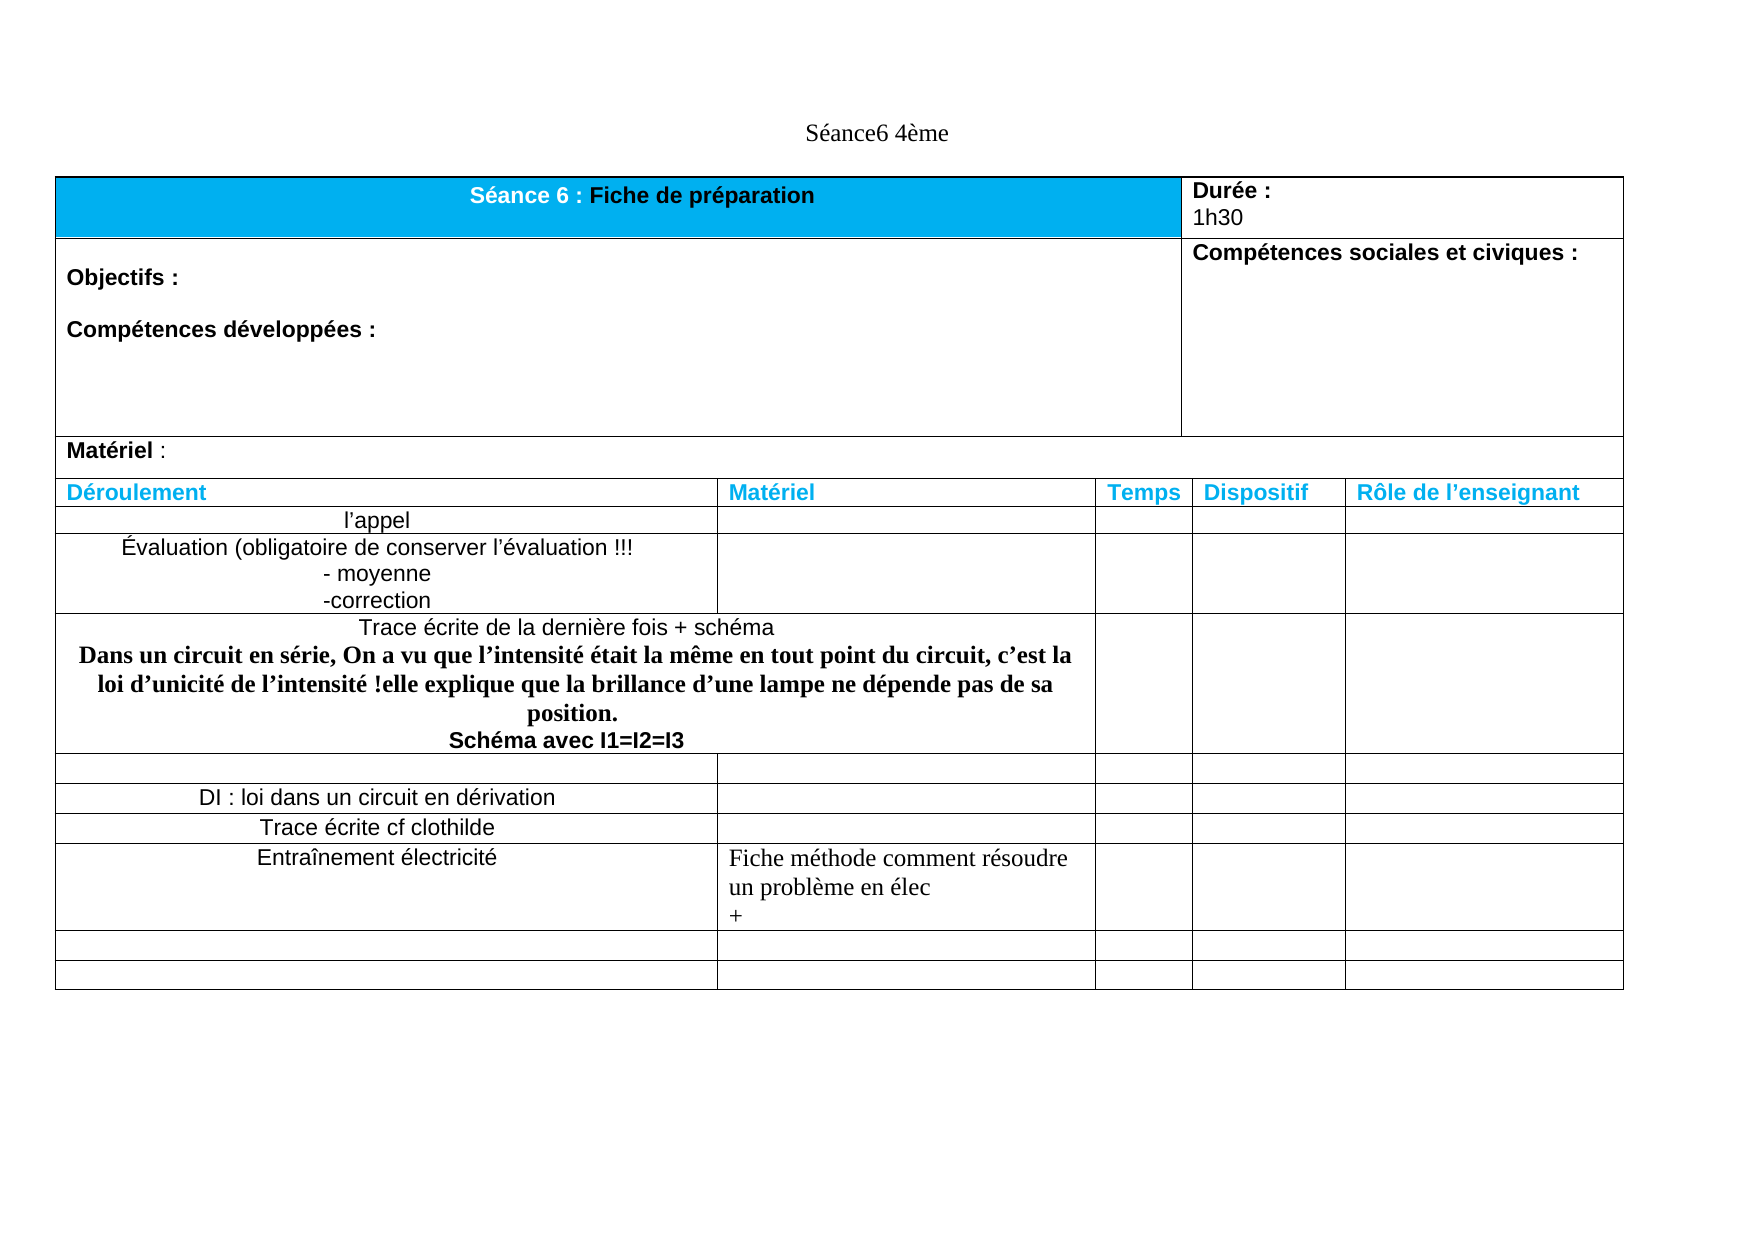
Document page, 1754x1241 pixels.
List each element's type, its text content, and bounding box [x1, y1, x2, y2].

table_cell [1346, 961, 1623, 989]
table_cell [1096, 784, 1192, 813]
table_cell [1096, 614, 1192, 753]
table_cell [1346, 614, 1623, 753]
table_cell [1193, 931, 1345, 959]
table_cell [1096, 961, 1192, 989]
table_cell [1096, 754, 1192, 783]
table_cell [718, 754, 1095, 783]
table_cell [1193, 534, 1345, 613]
table_cell [1193, 784, 1345, 813]
table_cell [1096, 844, 1192, 930]
table_cell [1346, 814, 1623, 842]
table_cell [1193, 844, 1345, 930]
table_header Séance 6 : Fiche de préparation [56, 178, 1181, 237]
table_cell [1096, 814, 1192, 842]
table_cell [718, 507, 1095, 533]
table_cell Temps [1096, 479, 1192, 506]
table_cell [1193, 507, 1345, 533]
table_cell l’appel [56, 507, 717, 533]
table_cell [718, 784, 1095, 813]
table_cell Matériel : [56, 437, 1623, 478]
table_cell [718, 961, 1095, 989]
table_cell [1346, 844, 1623, 930]
table_cell [718, 534, 1095, 613]
table_cell [1346, 931, 1623, 959]
table_cell Rôle de l’enseignant [1346, 479, 1623, 506]
table_cell [718, 814, 1095, 842]
table_cell [1346, 784, 1623, 813]
table_cell [1096, 534, 1192, 613]
table_cell Dispositif [1193, 479, 1345, 506]
table_cell [1096, 507, 1192, 533]
table_cell Trace écrite de la dernière fois + schéma Dans un circuit en série, On a vu que l’intensité était la même en tout point du circuit, c’est la loi d’unicité de l’intensité !elle explique que la brillance d’une lampe ne dépende pas de sa position. Schéma avec I1=I2=I3 [56, 614, 1095, 753]
table_cell Entraînement électricité [56, 844, 717, 930]
table_cell Trace écrite cf clothilde [56, 814, 717, 842]
table_cell [1346, 534, 1623, 613]
table_cell Matériel [718, 479, 1095, 506]
table_cell [56, 754, 717, 783]
table_cell [1193, 614, 1345, 753]
table_cell [56, 931, 717, 959]
table_cell [1193, 814, 1345, 842]
table_cell Fiche méthode comment résoudre un problème en élec + [718, 844, 1095, 930]
table_cell Évaluation (obligatoire de conserver l’évaluation !!! - moyenne -correction [56, 534, 717, 613]
table_cell [1193, 754, 1345, 783]
table_cell [56, 961, 717, 989]
table_cell [1193, 961, 1345, 989]
table_cell [1346, 754, 1623, 783]
table_cell Déroulement [56, 479, 717, 506]
table_cell [1346, 507, 1623, 533]
table_header Durée : 1h30 [1182, 178, 1623, 237]
table_cell Objectifs : Compétences développées : [56, 239, 1181, 436]
table_cell DI : loi dans un circuit en dérivation [56, 784, 717, 813]
table_cell [718, 931, 1095, 959]
table_cell Compétences sociales et civiques : [1182, 239, 1623, 436]
table_cell [1096, 931, 1192, 959]
